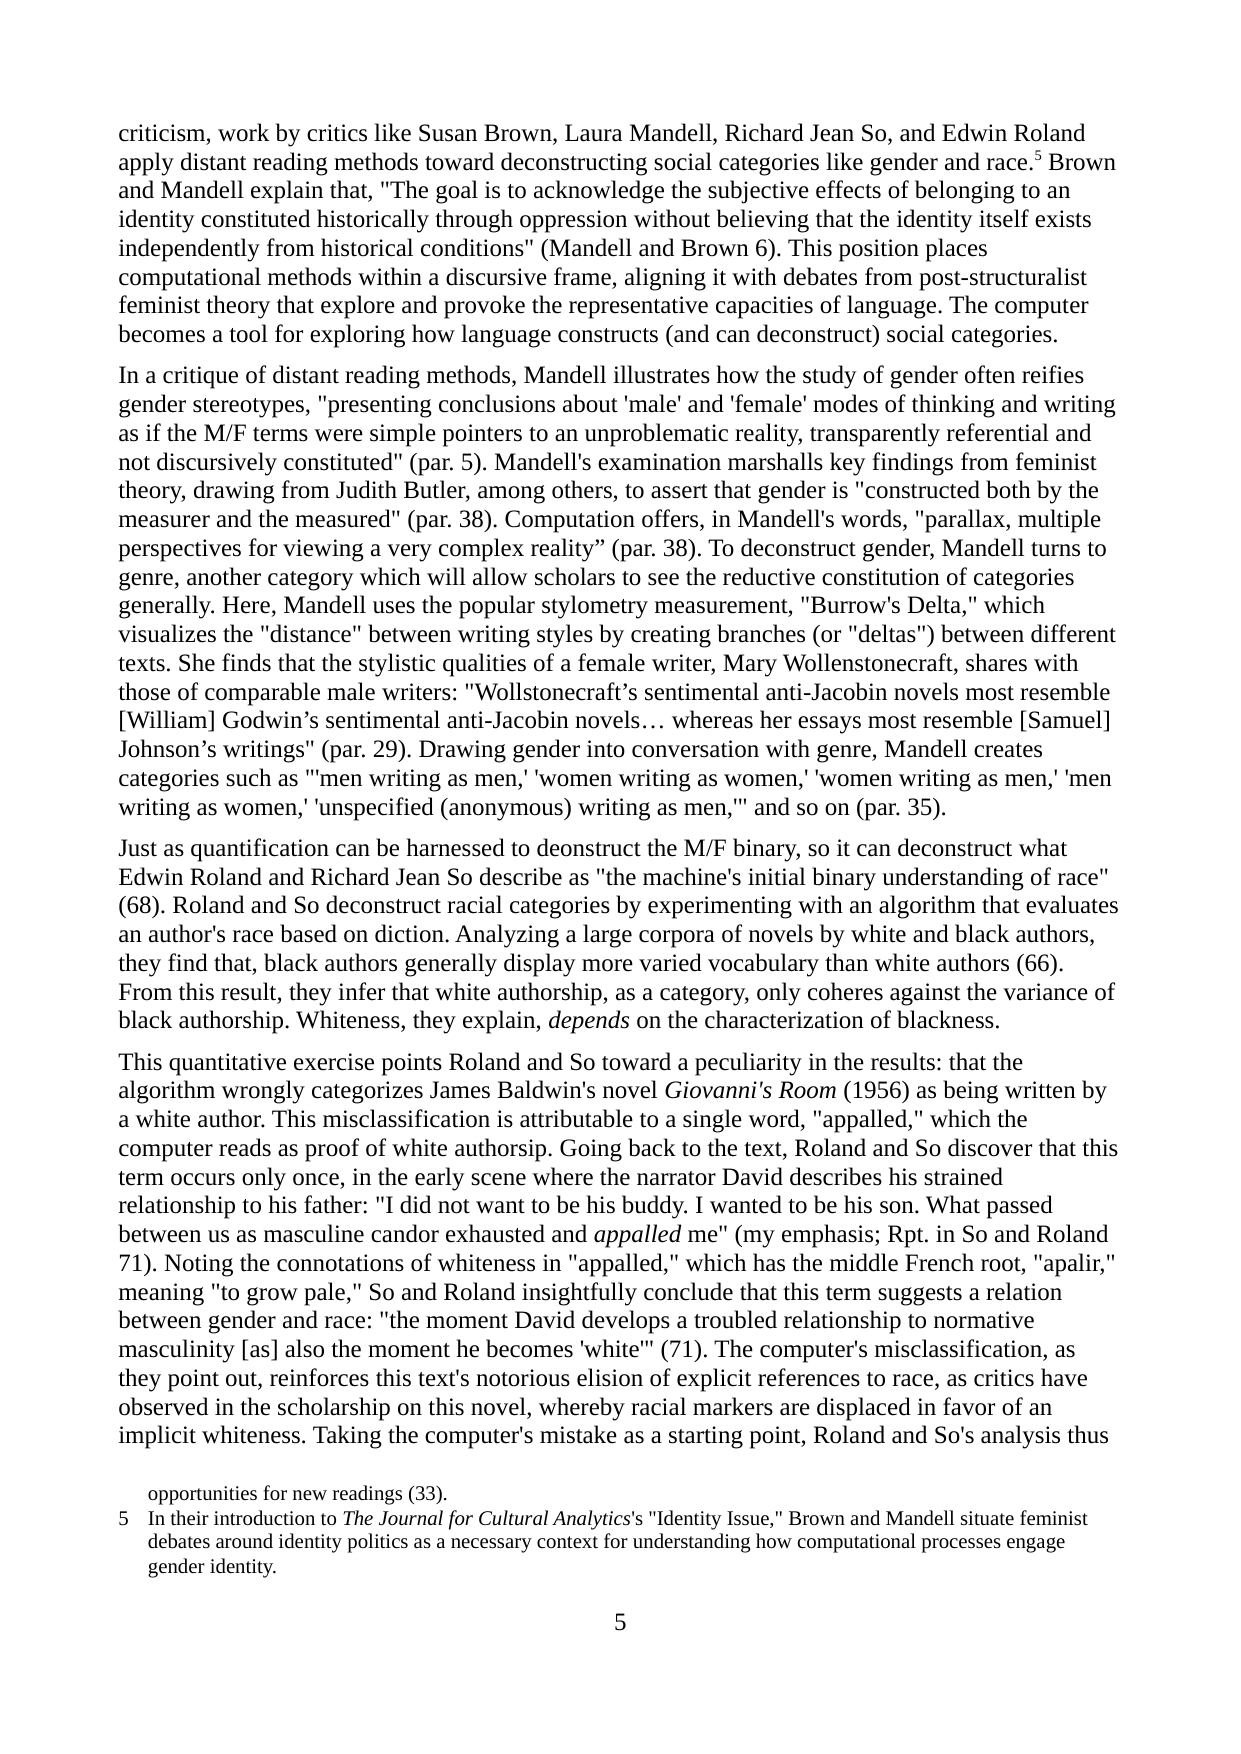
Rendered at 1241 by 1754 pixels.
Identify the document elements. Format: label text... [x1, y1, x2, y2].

text Just as quantification can be harnessed to deonstruct the M/F binary, so it can deconstruct what Edwin Roland and Richard Jean So describe as "the machine's initial binary understanding of race" (68). Roland and So deconstruct racial categories by experimenting with an algorithm that evaluates an author's race based on diction. Analyzing a large corpora of novels by white and black authors, they find that, black authors generally display more varied vocabulary than white authors (66). From this result, they infer that white authorship, as a category, only coheres against the variance of black authorship. Whiteness, they explain, depends on the characterization of blackness. [118, 833, 1122, 1034]
text This quantitative exercise points Roland and So toward a peculiarity in the results: that the algorithm wrongly categorizes James Baldwin's novel Giovanni's Room (1956) as being written by a white author. This misclassification is attributable to a single word, "appalled," which the computer reads as proof of white authorsip. Going back to the text, Roland and So discover that this term occurs only once, in the early scene where the narrator David describes his strained relationship to his father: "I did not want to be his buddy. I wanted to be his son. What passed between us as masculine candor exhausted and appalled me" (my emphasis; Rpt. in So and Roland 71). Noting the connotations of whiteness in "appalled," which has the middle French root, "apalir," meaning "to grow pale," So and Roland insightfully conclude that this term suggests a relation between gender and race: "the moment David develops a troubled relationship to normative masculinity [as] also the moment he becomes 'white'" (71). The computer's misclassification, as they point out, reinforces this text's notorious elision of explicit references to race, as critics have observed in the scholarship on this novel, whereby racial markers are displaced in favor of an implicit whiteness. Taking the computer's mistake as a starting point, Roland and So's analysis thus [118, 1047, 1122, 1449]
text criticism, work by critics like Susan Brown, Laura Mandell, Richard Jean So, and Edwin Roland apply distant reading methods toward deconstructing social categories like gender and race. Brown and Mandell explain that, "The goal is to acknowledge the subjective effects of belonging to an identity constituted historically through oppression without believing that the identity itself exists independently from historical conditions" (Mandell and Brown 6). This position places computational methods within a discursive frame, aligning it with debates from post-structuralist feminist theory that explore and provoke the representative capacities of language. The computer becomes a tool for exploring how language constructs (and can deconstruct) social categories. [118, 118, 1122, 348]
text In their introduction to The Journal for Cultural Analytics's "Identity Issue," Brown and Mandell situate feminist debates around identity politics as a necessary context for understanding how computational processes engage gender identity. [118, 1505, 1122, 1578]
text In a critique of distant reading methods, Mandell illustrates how the study of gender often reifies gender stereotypes, "presenting conclusions about 'male' and 'female' modes of thinking and writing as if the M/F terms were simple pointers to an unproblematic reality, transparently referential and not discursively constituted" (par. 5). Mandell's examination marshalls key findings from feminist theory, drawing from Judith Butler, among others, to assert that gender is "constructed both by the measurer and the measured" (par. 38). Computation offers, in Mandell's words, "parallax, multiple perspectives for viewing a very complex reality” (par. 38). To deconstruct gender, Mandell turns to genre, another category which will allow scholars to see the reductive constitution of categories generally. Here, Mandell uses the popular stylometry measurement, "Burrow's Delta," which visualizes the "distance" between writing styles by creating branches (or "deltas") between different texts. She finds that the stylistic qualities of a female writer, Mary Wollenstonecraft, shares with those of comparable male writers: "Wollstonecraft’s sentimental anti-Jacobin novels most resemble [William] Godwin’s sentimental anti-Jacobin novels… whereas her essays most resemble [Samuel] Johnson’s writings" (par. 29). Drawing gender into conversation with genre, Mandell creates categories such as "'men writing as men,' 'women writing as women,' 'women writing as men,' 'men writing as women,' 'unspecified (anonymous) writing as men,'" and so on (par. 35). [118, 361, 1122, 821]
text opportunities for new readings (33). [118, 1481, 1122, 1505]
